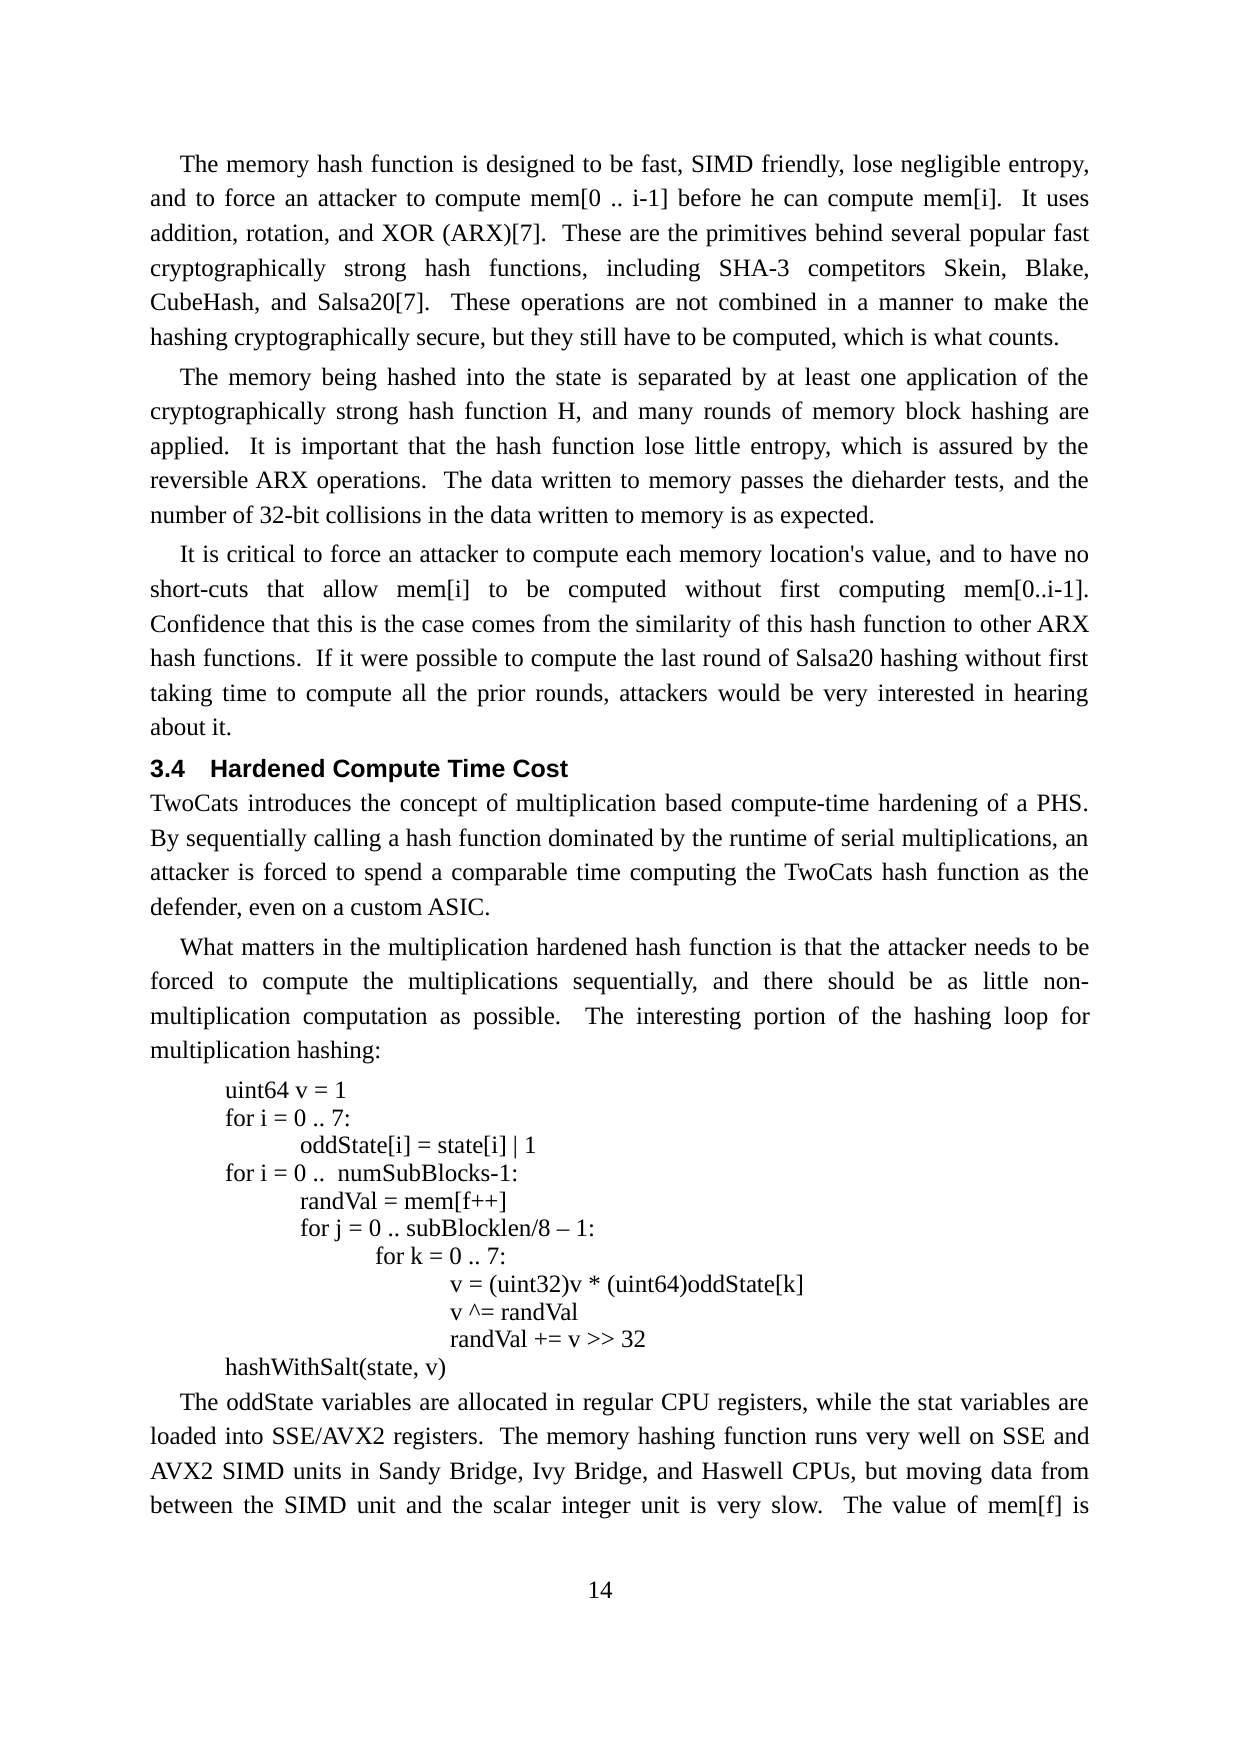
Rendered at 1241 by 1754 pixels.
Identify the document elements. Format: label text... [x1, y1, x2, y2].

text for k = 0 .. 7: [150, 1242, 1091, 1270]
text It is critical to force an attacker to compute each memory location's value, and to have no short-cuts that allow mem[i] to be computed without first computing mem[0..i-1]. Confidence that this is the case comes from the similarity of this hash function to other ARX hash functions. If it were possible to compute the last round of Salsa20 hashing without first taking time to compute all the prior rounds, attackers would be very interested in hearing about it. [150, 541, 1091, 741]
text uint64 v = 1 [150, 1076, 1091, 1104]
text randVal = mem[f++] [150, 1187, 1091, 1214]
text v = (uint32)v * (uint64)oddState[k] [150, 1270, 1091, 1298]
text v ^= randVal [150, 1298, 1091, 1325]
text TwoCats introduces the concept of multiplication based compute-time hardening of a PHS. By sequentially calling a hash function dominated by the runtime of serial multiplications, an attacker is forced to spend a comparable time computing the TwoCats hash function as the defender, even on a custom ASIC. [150, 789, 1091, 921]
text hashWithSalt(state, v) [150, 1353, 1091, 1381]
text The memory hash function is designed to be fast, SIMD friendly, lose negligible entropy, and to force an attacker to compute mem[0 .. i-1] before he can compute mem[i]. It uses addition, rotation, and XOR (ARX)[7]. These are the primitives behind several popular fast cryptographically strong hash functions, including SHA-3 competitors Skein, Blake, CubeHash, and Salsa20[7]. These operations are not combined in a manner to make the hashing cryptographically secure, but they still have to be computed, which is what counts. [150, 150, 1091, 351]
text What matters in the multiplication hardened hash function is that the attacker needs to be forced to compute the multiplications sequentially, and there should be as little non-multiplication computation as possible. The interesting portion of the hashing loop for multiplication hashing: [150, 933, 1091, 1064]
text for i = 0 .. 7: [150, 1104, 1091, 1131]
subtitle Hardened Compute Time Cost [150, 754, 1091, 782]
text The memory being hashed into the state is separated by at least one application of the cryptographically strong hash function H, and many rounds of memory block hashing are applied. It is important that the hash function lose little entropy, which is assured by the reversible ARX operations. The data written to memory passes the dieharder tests, and the number of 32-bit collisions in the data written to memory is as expected. [150, 363, 1091, 529]
text randVal += v >> 32 [150, 1325, 1091, 1353]
text oddState[i] = state[i] | 1 [150, 1131, 1091, 1159]
text for i = 0 .. numSubBlocks-1: [150, 1159, 1091, 1187]
text The oddState variables are allocated in regular CPU registers, while the stat variables are loaded into SSE/AVX2 registers. The memory hashing function runs very well on SSE and AVX2 SIMD units in Sandy Bridge, Ivy Bridge, and Haswell CPUs, but moving data from between the SIMD unit and the scalar integer unit is very slow. The value of mem[f] is [150, 1388, 1091, 1519]
text for j = 0 .. subBlocklen/8 – 1: [150, 1214, 1091, 1242]
